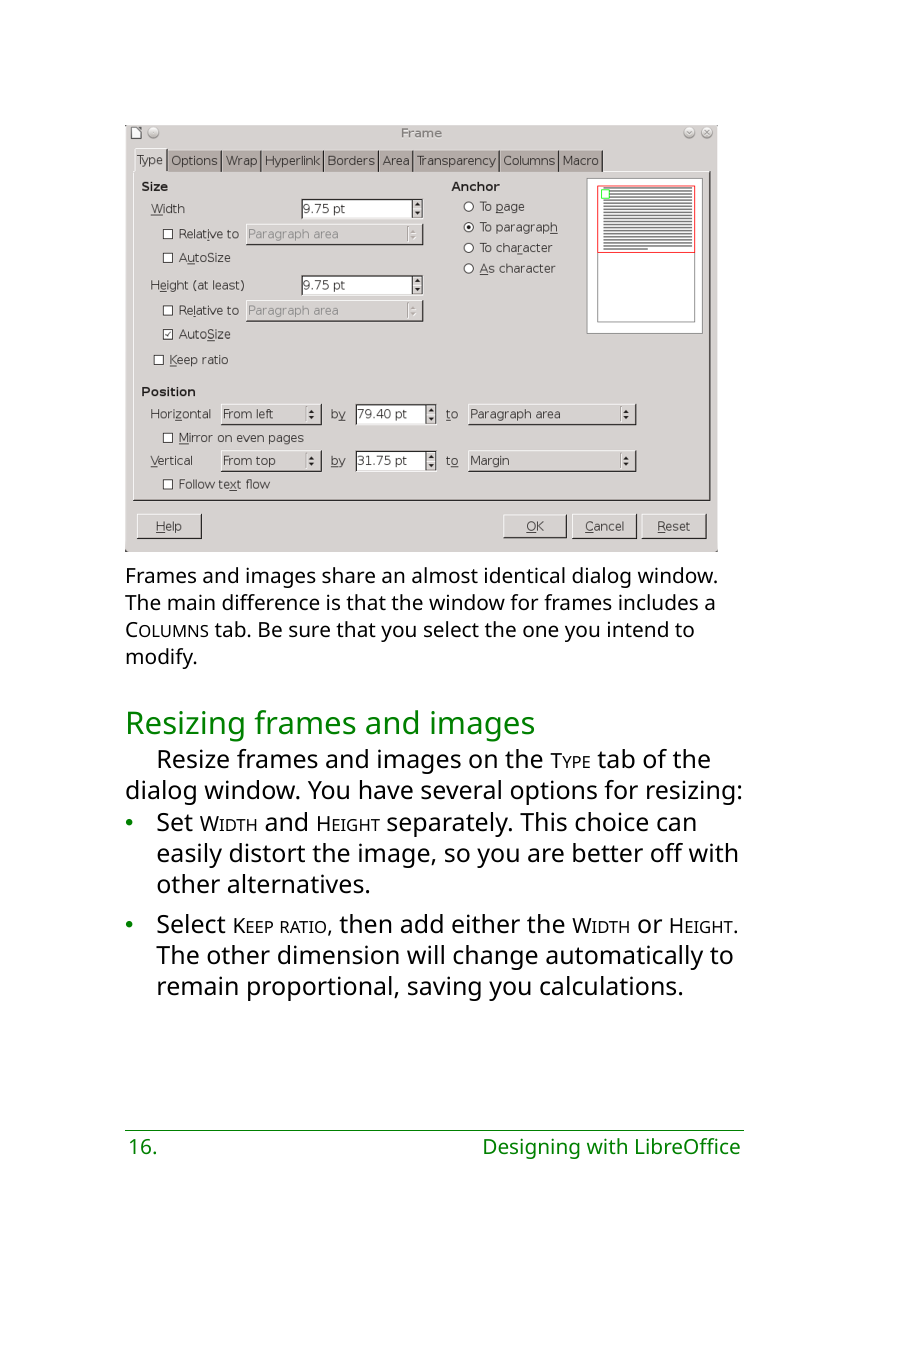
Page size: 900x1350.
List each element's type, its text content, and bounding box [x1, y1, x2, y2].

table_header [125, 125, 744, 554]
text Resize frames and images on the Type tab of the dialog window. You have several options for resizing: [125, 743, 744, 806]
list Set Width and Height separately. This choice can easily distort the image, so you are better off with other alternatives. [125, 806, 744, 900]
table_cell Frames and images share an almost identical dialog window. The main difference is that the window for frames includes a Columns tab. Be sure that you select the one you intend to modify. [125, 554, 744, 670]
picture [125, 125, 718, 552]
list Select Keep ratio, then add either the Width or Height. The other dimension will change automatically to remain proportional, saving you calculations. [125, 908, 744, 1002]
subtitle Resizing frames and images [125, 701, 744, 743]
